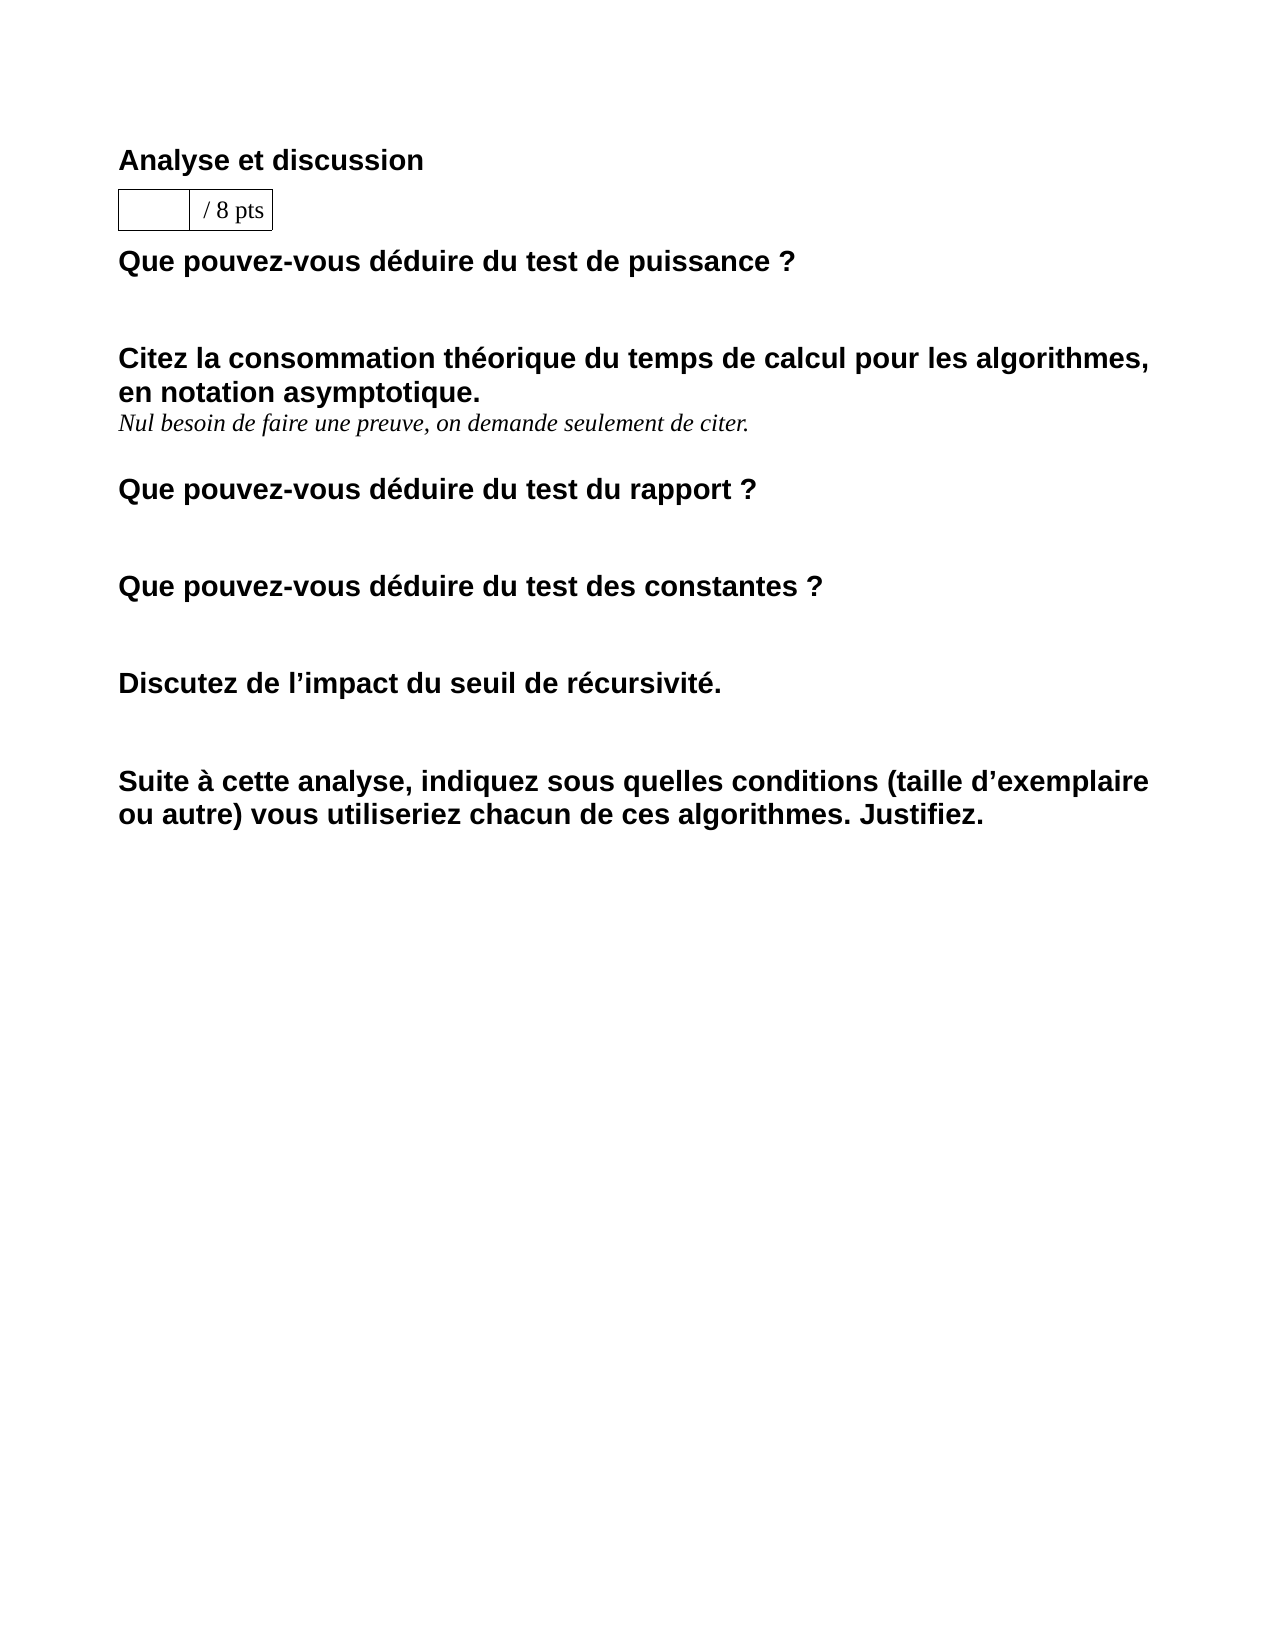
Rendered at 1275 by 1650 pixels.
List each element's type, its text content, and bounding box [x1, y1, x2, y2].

table_header [119, 190, 189, 229]
subtitle Citez la consommation théorique du temps de calcul pour les algorithmes, en notation asymptotique. [118, 341, 1157, 408]
text Nul besoin de faire une preuve, on demande seulement de citer. [118, 408, 1157, 437]
table_header / 8 pts [190, 190, 272, 229]
subtitle Suite à cette analyse, indiquez sous quelles conditions (taille d’exemplaire ou autre) vous utiliseriez chacun de ces algorithmes. Justifiez. [118, 764, 1157, 831]
subtitle Discutez de l’impact du seuil de récursivité. [118, 666, 1157, 700]
subtitle Analyse et discussion [118, 143, 1157, 177]
subtitle Que pouvez-vous déduire du test des constantes ? [118, 569, 1157, 603]
subtitle Que pouvez-vous déduire du test du rapport ? [118, 472, 1157, 506]
subtitle Que pouvez-vous déduire du test de puissance ? [118, 244, 1157, 278]
